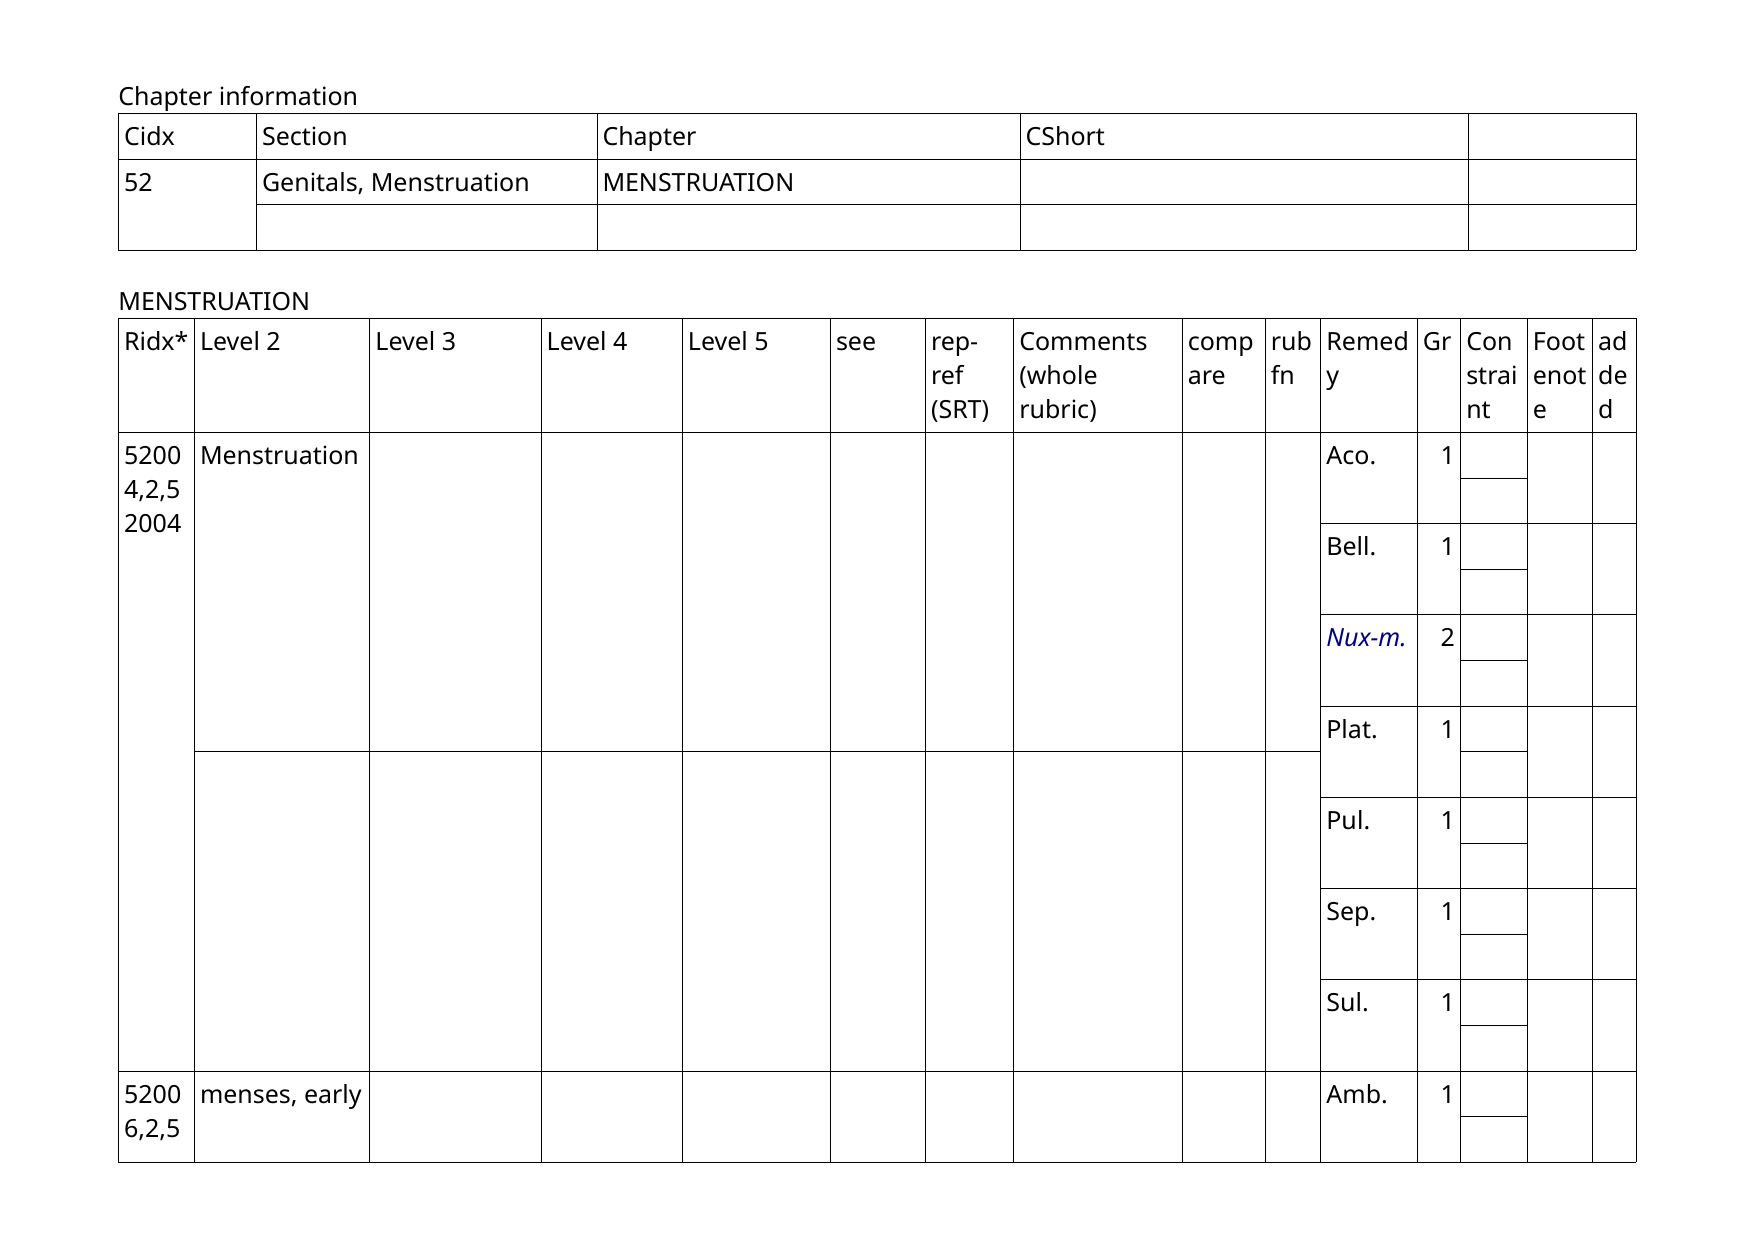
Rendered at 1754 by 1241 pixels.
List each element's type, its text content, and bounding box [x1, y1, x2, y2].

table_cell [1183, 752, 1265, 1071]
table_cell [1183, 433, 1265, 751]
table_cell [1461, 661, 1527, 706]
table_cell [1593, 1072, 1636, 1162]
table_cell 1 [1418, 524, 1460, 614]
table_cell [1461, 889, 1527, 934]
table_cell [1461, 935, 1527, 979]
table_cell [683, 752, 830, 1071]
table_header Level 2 [195, 319, 369, 432]
table_header Chapter [598, 114, 1020, 158]
table_cell [683, 433, 830, 751]
table_cell [1461, 707, 1527, 751]
table_header Ridx* [119, 319, 194, 432]
table_header Level 4 [542, 319, 682, 432]
table_header Level 3 [370, 319, 541, 432]
table_header Section [257, 114, 597, 158]
table_cell 2 [1418, 615, 1460, 706]
table_cell [542, 1072, 682, 1162]
table_cell [1461, 798, 1527, 842]
table_header Remedy [1321, 319, 1417, 432]
table_cell 1 [1418, 980, 1460, 1071]
table_cell [1469, 205, 1636, 250]
table_cell [542, 752, 682, 1071]
table_header Level 5 [683, 319, 830, 432]
table_cell [1183, 1072, 1265, 1162]
table_header Footenote [1528, 319, 1592, 432]
table_cell [1528, 889, 1592, 979]
table_cell Amb. [1321, 1072, 1417, 1162]
table_cell [1014, 752, 1182, 1071]
table_header Comments (whole rubric) [1014, 319, 1182, 432]
table_cell MENSTRUATION [598, 160, 1020, 204]
table_cell [1528, 615, 1592, 706]
table_cell Nux-m. [1321, 615, 1417, 706]
table_cell [1266, 433, 1320, 751]
table_cell 1 [1418, 1072, 1460, 1162]
table_cell [926, 433, 1013, 751]
table_cell Sul. [1321, 980, 1417, 1071]
table_cell [1528, 798, 1592, 888]
table_cell Pul. [1321, 798, 1417, 888]
table_cell [1461, 1117, 1527, 1162]
table_cell 1 [1418, 433, 1460, 523]
table_cell [926, 752, 1013, 1071]
table_cell [370, 1072, 541, 1162]
table_cell [1266, 1072, 1320, 1162]
table_cell [1461, 570, 1527, 614]
table_cell [1461, 980, 1527, 1025]
table_cell Menstruation [195, 433, 369, 751]
table_cell menses, early [195, 1072, 369, 1162]
table_cell 52006,2,5 [119, 1072, 194, 1162]
table_cell [831, 433, 925, 751]
table_cell [542, 433, 682, 751]
table_cell Genitals, Menstruation [257, 160, 597, 204]
table_header see [831, 319, 925, 432]
table_cell Sep. [1321, 889, 1417, 979]
table_cell [1469, 160, 1636, 204]
table_cell [1528, 433, 1592, 523]
table_cell 1 [1418, 889, 1460, 979]
text MENSTRUATION [118, 284, 1636, 318]
table_cell [1528, 1072, 1592, 1162]
table_cell [195, 752, 369, 1071]
table_cell [1528, 707, 1592, 797]
table_cell [683, 1072, 830, 1162]
table_cell [1461, 615, 1527, 660]
table_header rub fn [1266, 319, 1320, 432]
table_cell Aco. [1321, 433, 1417, 523]
table_cell [598, 205, 1020, 250]
table_cell [370, 752, 541, 1071]
table_cell Plat. [1321, 707, 1417, 797]
table_cell [1021, 205, 1468, 250]
table_header Gr [1418, 319, 1460, 432]
table_header added [1593, 319, 1636, 432]
table_cell [1461, 1072, 1527, 1116]
table_cell [1021, 160, 1468, 204]
table_cell [1593, 615, 1636, 706]
table_cell 52 [119, 160, 256, 250]
table_cell [1461, 479, 1527, 523]
table_cell [257, 205, 597, 250]
table_cell 52004,2,52004 [119, 433, 194, 1071]
table_header CShort [1021, 114, 1468, 158]
table_cell [1266, 752, 1320, 1071]
table_cell [370, 433, 541, 751]
table_cell [1461, 844, 1527, 888]
table_cell [1593, 980, 1636, 1071]
table_cell [1014, 1072, 1182, 1162]
table_cell [1528, 524, 1592, 614]
table_header rep-ref (SRT) [926, 319, 1013, 432]
table_cell [926, 1072, 1013, 1162]
table_cell [1528, 980, 1592, 1071]
table_cell [1014, 433, 1182, 751]
table_cell [1461, 1026, 1527, 1071]
table_cell [831, 1072, 925, 1162]
table_cell [1461, 752, 1527, 797]
table_cell [1461, 433, 1527, 477]
table_cell Bell. [1321, 524, 1417, 614]
table_header [1469, 114, 1636, 158]
table_cell [1593, 889, 1636, 979]
table_cell [1593, 707, 1636, 797]
table_cell [1461, 524, 1527, 569]
table_cell [831, 752, 925, 1071]
table_cell [1593, 798, 1636, 888]
table_cell [1593, 433, 1636, 523]
table_header Cidx [119, 114, 256, 158]
table_header compare [1183, 319, 1265, 432]
table_cell 1 [1418, 798, 1460, 888]
text Chapter information [118, 79, 1636, 113]
table_cell 1 [1418, 707, 1460, 797]
table_cell [1593, 524, 1636, 614]
table_header Constraint [1461, 319, 1527, 432]
